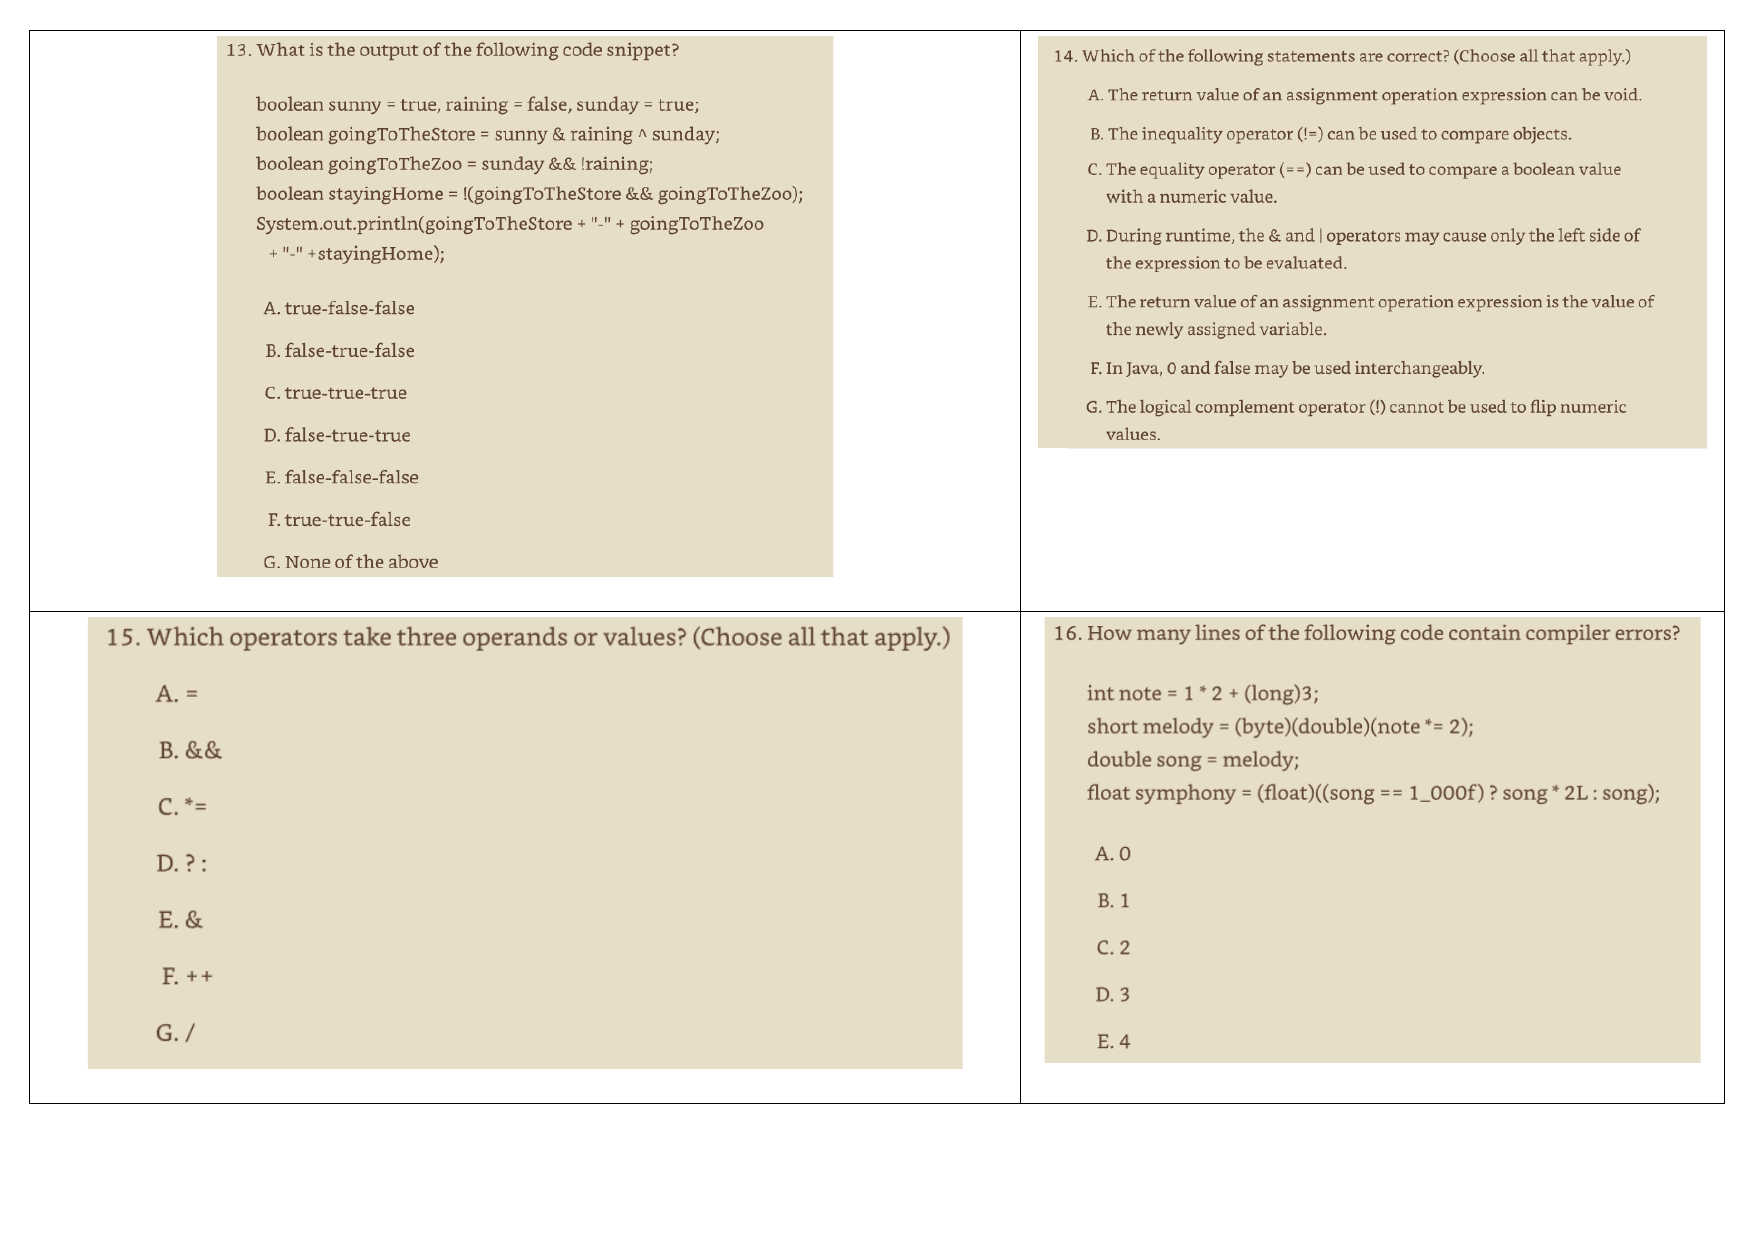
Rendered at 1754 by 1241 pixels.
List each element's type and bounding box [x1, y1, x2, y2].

picture [217, 36, 834, 577]
picture [87, 617, 963, 1069]
picture [1044, 617, 1701, 1063]
table_cell [1021, 31, 1724, 611]
table_cell [30, 612, 1020, 1103]
table_cell [1021, 612, 1724, 1103]
table_cell [30, 31, 1020, 611]
picture [1038, 36, 1708, 449]
